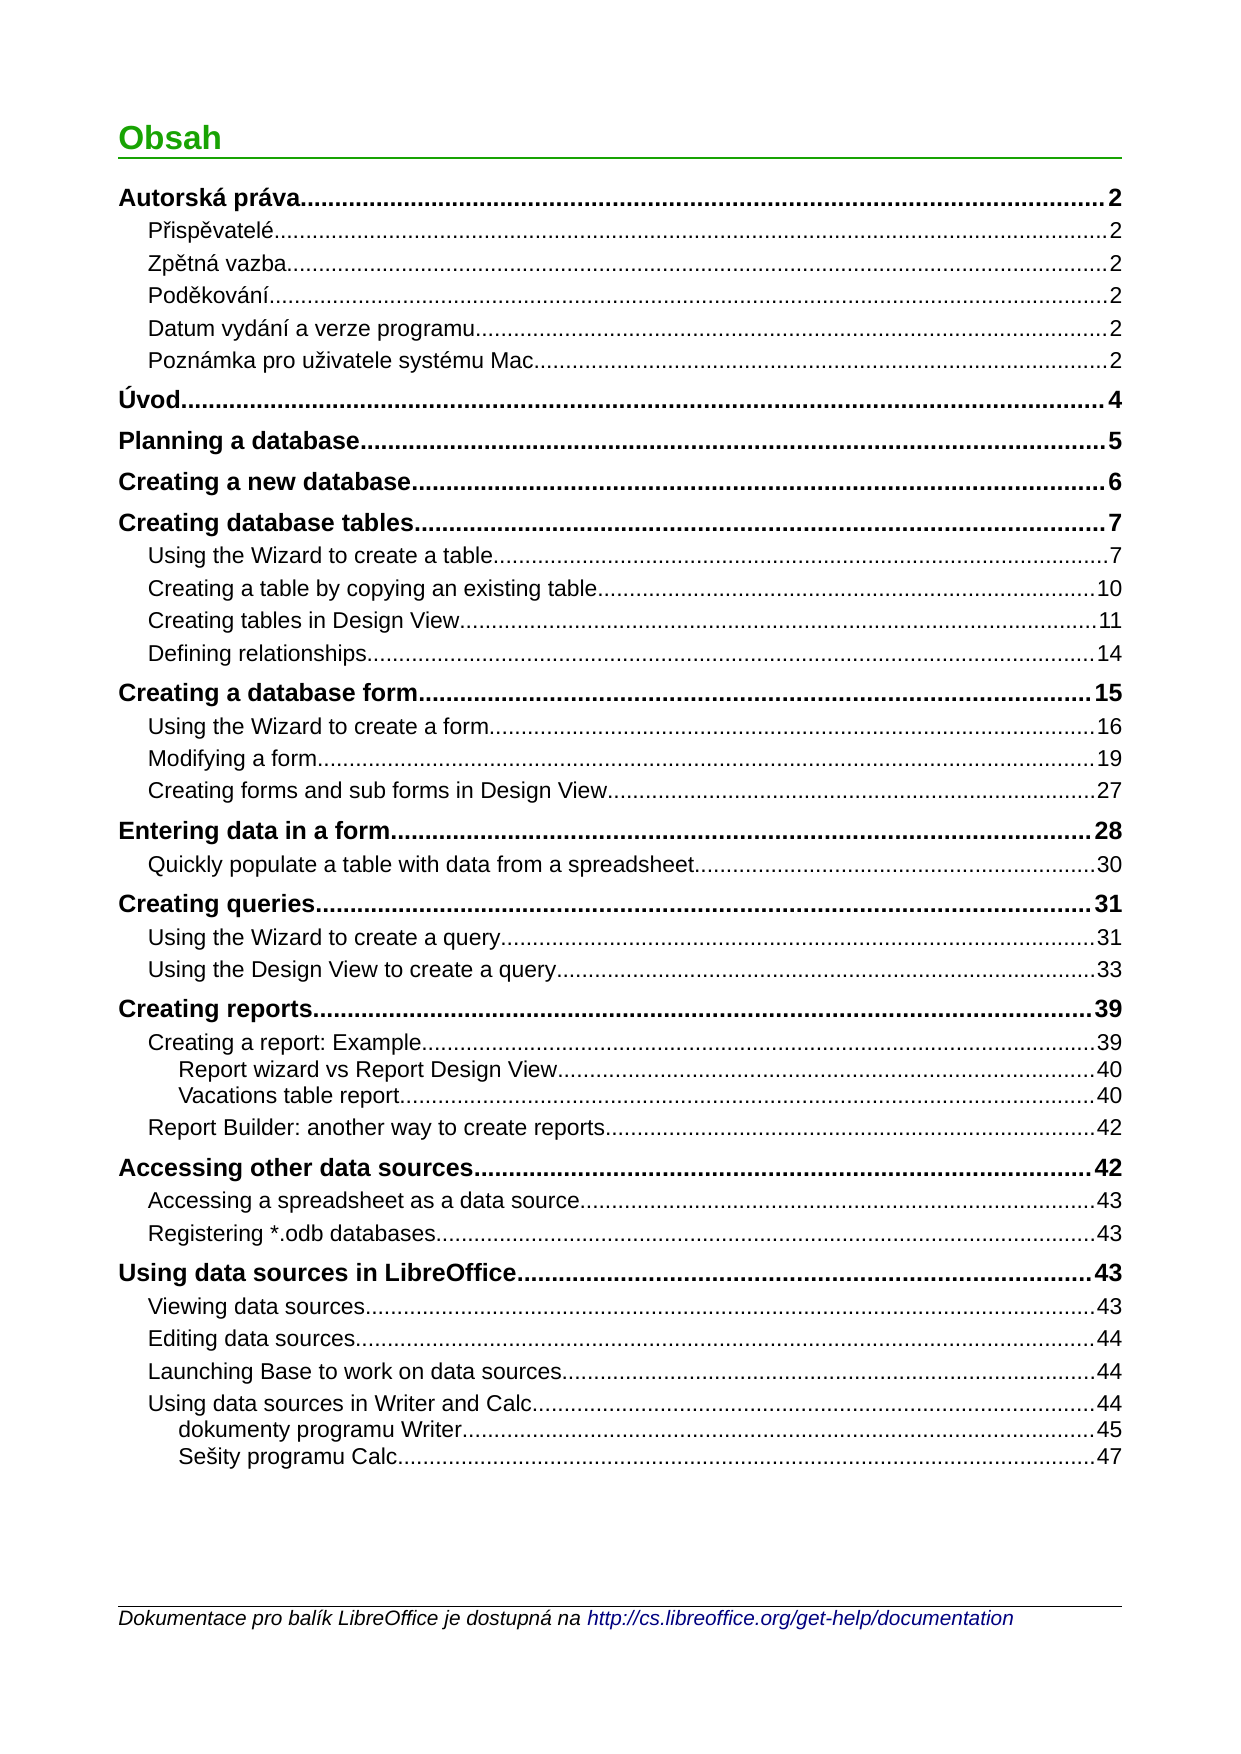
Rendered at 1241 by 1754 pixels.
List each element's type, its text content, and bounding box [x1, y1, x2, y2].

text Creating forms and sub forms in Design View 27 [148, 777, 1122, 804]
text Accessing other data sources 42 [118, 1153, 1122, 1181]
text Using the Wizard to create a form 16 [148, 713, 1122, 739]
text Creating database tables 7 [118, 507, 1122, 536]
text Datum vydání a verze programu 2 [148, 314, 1122, 341]
text Using the Wizard to create a table 7 [148, 542, 1122, 569]
text Accessing a spreadsheet as a data source 43 [148, 1187, 1122, 1214]
text Using the Wizard to create a query 31 [148, 924, 1122, 950]
text Viewing data sources 43 [148, 1293, 1122, 1319]
subtitle Obsah [118, 118, 1122, 157]
text Planning a database 5 [118, 426, 1122, 455]
text Creating a database form 15 [118, 678, 1122, 707]
text Registering *.odb databases 43 [148, 1220, 1122, 1246]
text Modifying a form 19 [148, 745, 1122, 771]
text Using data sources in Writer and Calc 44 [148, 1390, 1122, 1416]
text Creating reports 39 [118, 994, 1122, 1023]
text Report Builder: another way to create reports 42 [148, 1114, 1122, 1141]
text Sešity programu Calc 47 [178, 1443, 1122, 1469]
text Autorská práva 2 [118, 183, 1122, 211]
text Vacations table report 40 [178, 1082, 1122, 1108]
text Using the Design View to create a query 33 [148, 956, 1122, 982]
text Creating a new database 6 [118, 467, 1122, 496]
text dokumenty programu Writer 45 [178, 1416, 1122, 1443]
text Editing data sources 44 [148, 1325, 1122, 1352]
text Poděkování 2 [148, 282, 1122, 308]
text Creating a report: Example 39 [148, 1029, 1122, 1056]
text Poznámka pro uživatele systému Mac 2 [148, 347, 1122, 373]
text Úvod 4 [118, 385, 1122, 414]
text Creating tables in Design View 11 [148, 607, 1122, 633]
text Defining relationships 14 [148, 639, 1122, 666]
text Quickly populate a table with data from a spreadsheet 30 [148, 851, 1122, 877]
text Using data sources in LibreOffice 43 [118, 1258, 1122, 1287]
text Creating a table by copying an existing table 10 [148, 575, 1122, 601]
text Zpětná vazba 2 [148, 250, 1122, 276]
text Přispěvatelé 2 [148, 217, 1122, 244]
text Creating queries 31 [118, 889, 1122, 918]
text Report wizard vs Report Design View 40 [178, 1056, 1122, 1082]
text Launching Base to work on data sources 44 [148, 1358, 1122, 1384]
text Entering data in a form 28 [118, 816, 1122, 844]
